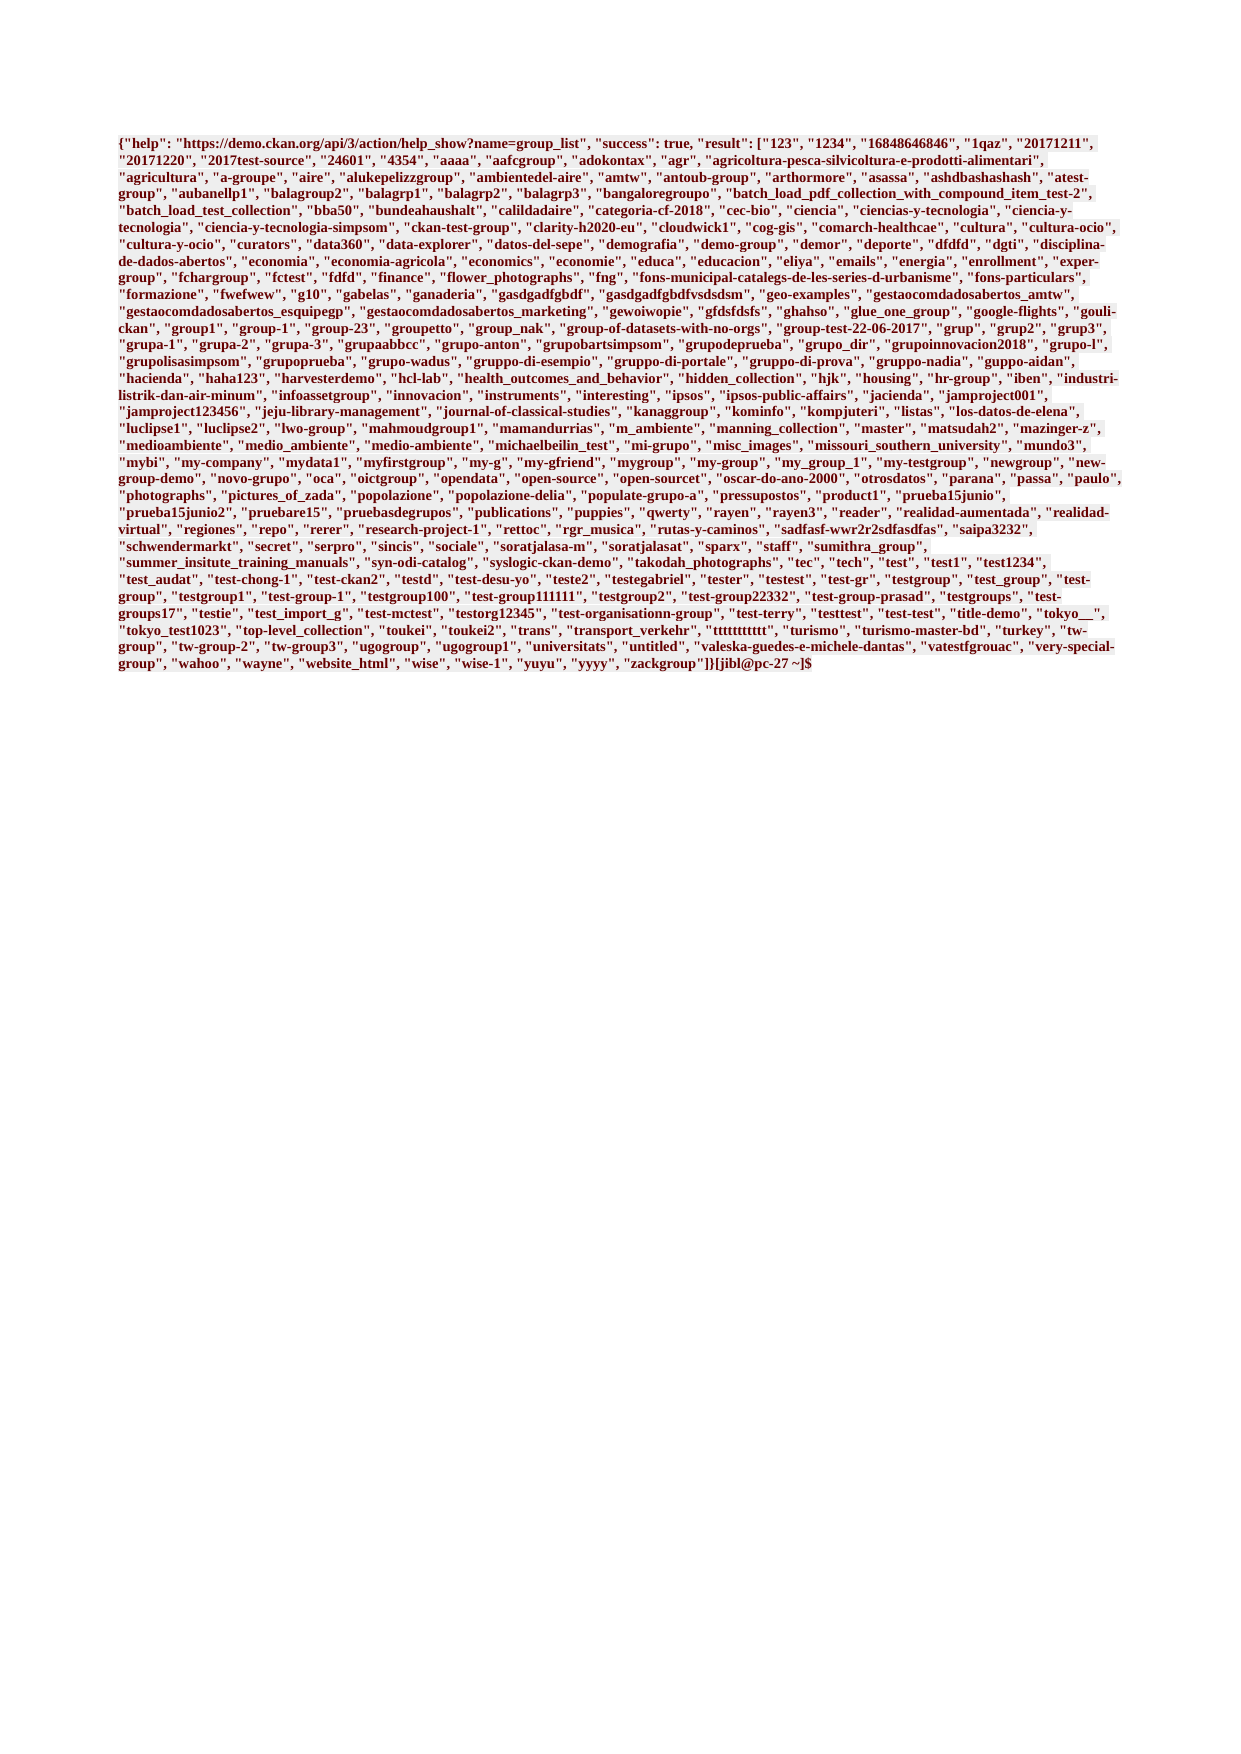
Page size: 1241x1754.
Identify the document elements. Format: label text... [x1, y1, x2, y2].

text {"help": "https://demo.ckan.org/api/3/action/help_show?name=group_list", "success": true, "result": ["123", "1234", "16848646846", "1qaz", "20171211", "20171220", "2017test-source", "24601", "4354", "aaaa", "aafcgroup", "adokontax", "agr", "agricoltura-pesca-silvicoltura-e-prodotti-alimentari", "agricultura", "a-groupe", "aire", "alukepelizzgroup", "ambientedel-aire", "amtw", "antoub-group", "arthormore", "asassa", "ashdbashashash", "atest-group", "aubanellp1", "balagroup2", "balagrp1", "balagrp2", "balagrp3", "bangaloregroupo", "batch_load_pdf_collection_with_compound_item_test-2", "batch_load_test_collection", "bba50", "bundeahaushalt", "calildadaire", "categoria-cf-2018", "cec-bio", "ciencia", "ciencias-y-tecnologia", "ciencia-y-tecnologia", "ciencia-y-tecnologia-simpsom", "ckan-test-group", "clarity-h2020-eu", "cloudwick1", "cog-gis", "comarch-healthcae", "cultura", "cultura-ocio", "cultura-y-ocio", "curators", "data360", "data-explorer", "datos-del-sepe", "demografia", "demo-group", "demor", "deporte", "dfdfd", "dgti", "disciplina-de-dados-abertos", "economia", "economia-agricola", "economics", "economie", "educa", "educacion", "eliya", "emails", "energia", "enrollment", "exper-group", "fchargroup", "fctest", "fdfd", "finance", "flower_photographs", "fng", "fons-municipal-catalegs-de-les-series-d-urbanisme", "fons-particulars", "formazione", "fwefwew", "g10", "gabelas", "ganaderia", "gasdgadfgbdf", "gasdgadfgbdfvsdsdsm", "geo-examples", "gestaocomdadosabertos_amtw", "gestaocomdadosabertos_esquipegp", "gestaocomdadosabertos_marketing", "gewoiwopie", "gfdsfdsfs", "ghahso", "glue_one_group", "google-flights", "gouli-ckan", "group1", "group-1", "group-23", "groupetto", "group_nak", "group-of-datasets-with-no-orgs", "group-test-22-06-2017", "grup", "grup2", "grup3", "grupa-1", "grupa-2", "grupa-3", "grupaabbcc", "grupo-anton", "grupobartsimpsom", "grupodeprueba", "grupo_dir", "grupoinnovacion2018", "grupo-l", "grupolisasimpsom", "grupoprueba", "grupo-wadus", "gruppo-di-esempio", "gruppo-di-portale", "gruppo-di-prova", "gruppo-nadia", "guppo-aidan", "hacienda", "haha123", "harvesterdemo", "hcl-lab", "health_outcomes_and_behavior", "hidden_collection", "hjk", "housing", "hr-group", "iben", "industri-listrik-dan-air-minum", "infoassetgroup", "innovacion", "instruments", "interesting", "ipsos", "ipsos-public-affairs", "jacienda", "jamproject001", "jamproject123456", "jeju-library-management", "journal-of-classical-studies", "kanaggroup", "kominfo", "kompjuteri", "listas", "los-datos-de-elena", "luclipse1", "luclipse2", "lwo-group", "mahmoudgroup1", "mamandurrias", "m_ambiente", "manning_collection", "master", "matsudah2", "mazinger-z", "medioambiente", "medio_ambiente", "medio-ambiente", "michaelbeilin_test", "mi-grupo", "misc_images", "missouri_southern_university", "mundo3", "mybi", "my-company", "mydata1", "myfirstgroup", "my-g", "my-gfriend", "mygroup", "my-group", "my_group_1", "my-testgroup", "newgroup", "new-group-demo", "novo-grupo", "oca", "oictgroup", "opendata", "open-source", "open-sourcet", "oscar-do-ano-2000", "otrosdatos", "parana", "passa", "paulo", "photographs", "pictures_of_zada", "popolazione", "popolazione-delia", "populate-grupo-a", "pressupostos", "product1", "prueba15junio", "prueba15junio2", "pruebare15", "pruebasdegrupos", "publications", "puppies", "qwerty", "rayen", "rayen3", "reader", "realidad-aumentada", "realidad-virtual", "regiones", "repo", "rerer", "research-project-1", "rettoc", "rgr_musica", "rutas-y-caminos", "sadfasf-wwr2r2sdfasdfas", "saipa3232", "schwendermarkt", "secret", "serpro", "sincis", "sociale", "soratjalasa-m", "soratjalasat", "sparx", "staff", "sumithra_group", "summer_insitute_training_manuals", "syn-odi-catalog", "syslogic-ckan-demo", "takodah_photographs", "tec", "tech", "test", "test1", "test1234", "test_audat", "test-chong-1", "test-ckan2", "testd", "test-desu-yo", "teste2", "testegabriel", "tester", "testest", "test-gr", "testgroup", "test_group", "test-group", "testgroup1", "test-group-1", "testgroup100", "test-group111111", "testgroup2", "test-group22332", "test-group-prasad", "testgroups", "test-groups17", "testie", "test_import_g", "test-mctest", "testorg12345", "test-organisationn-group", "test-terry", "testtest", "test-test", "title-demo", "tokyo__", "tokyo_test1023", "top-level_collection", "toukei", "toukei2", "trans", "transport_verkehr", "ttttttttttt", "turismo", "turismo-master-bd", "turkey", "tw-group", "tw-group-2", "tw-group3", "ugogroup", "ugogroup1", "universitats", "untitled", "valeska-guedes-e-michele-dantas", "vatestfgrouac", "very-special-group", "wahoo", "wayne", "website_html", "wise", "wise-1", "yuyu", "yyyy", "zackgroup"]}[jibl@pc-27 ~]$ [118, 118, 1122, 672]
